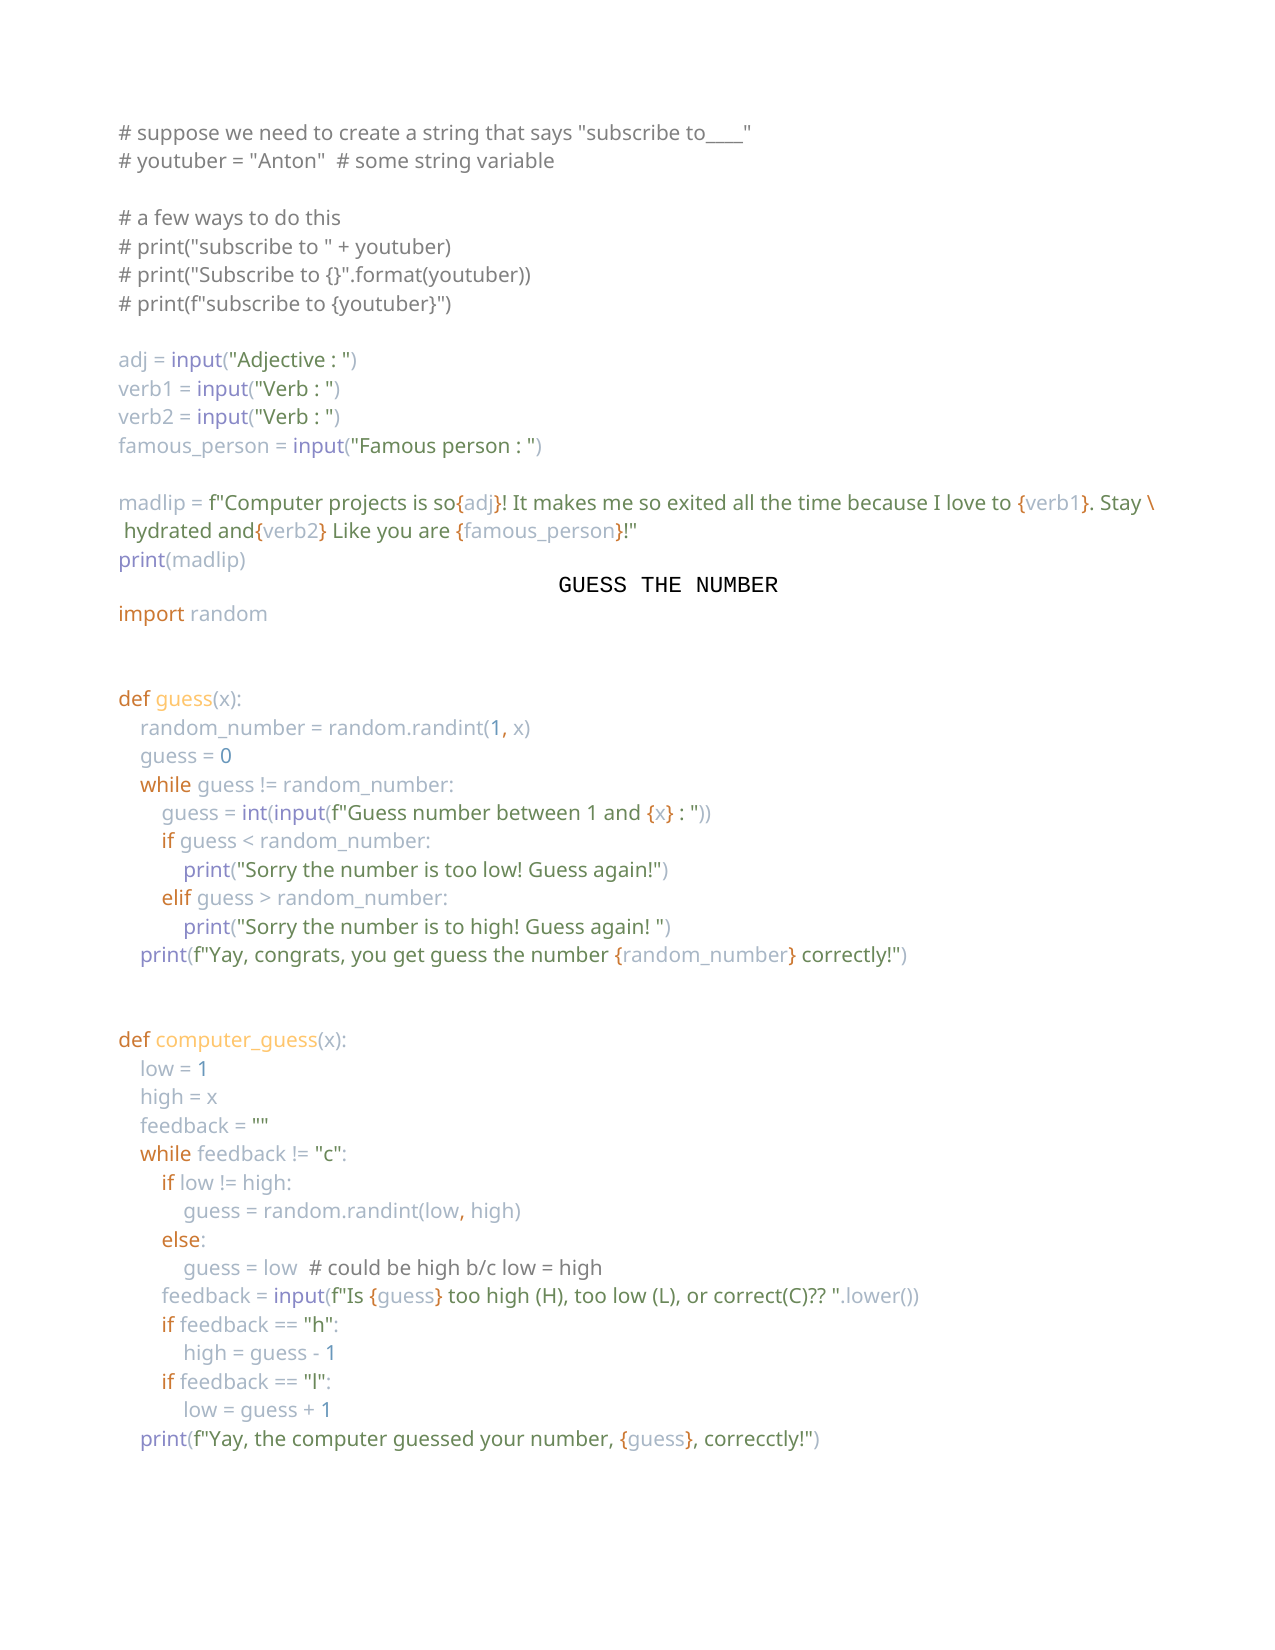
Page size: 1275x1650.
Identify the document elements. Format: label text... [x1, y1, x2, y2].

text GUESS THE NUMBER [118, 573, 1157, 599]
text # suppose we need to create a string that says "subscribe to____" # youtuber = "Anton" # some string variable # a few ways to do this # print("subscribe to " + youtuber) # print("Subscribe to {}".format(youtuber)) # print(f"subscribe to {youtuber}") adj = input("Adjective : ") verb1 = input("Verb : ") verb2 = input("Verb : ") famous_person = input("Famous person : ") madlip = f"Computer projects is so{adj}! It makes me so exited all the time because I love to {verb1}. Stay \ hydrated and{verb2} Like you are {famous_person}!" print(madlip) [118, 118, 1157, 573]
text import random def guess(x): random_number = random.randint(1, x) guess = 0 while guess != random_number: guess = int(input(f"Guess number between 1 and {x} : ")) if guess < random_number: print("Sorry the number is too low! Guess again!") elif guess > random_number: print("Sorry the number is to high! Guess again! ") print(f"Yay, congrats, you get guess the number {random_number} correctly!") def computer_guess(x): low = 1 high = x feedback = "" while feedback != "c": if low != high: guess = random.randint(low, high) else: guess = low # could be high b/c low = high feedback = input(f"Is {guess} too high (H), too low (L), or correct(C)?? ".lower()) if feedback == "h": high = guess - 1 if feedback == "l": low = guess + 1 print(f"Yay, the computer guessed your number, {guess}, correcctly!") [118, 599, 1157, 1509]
